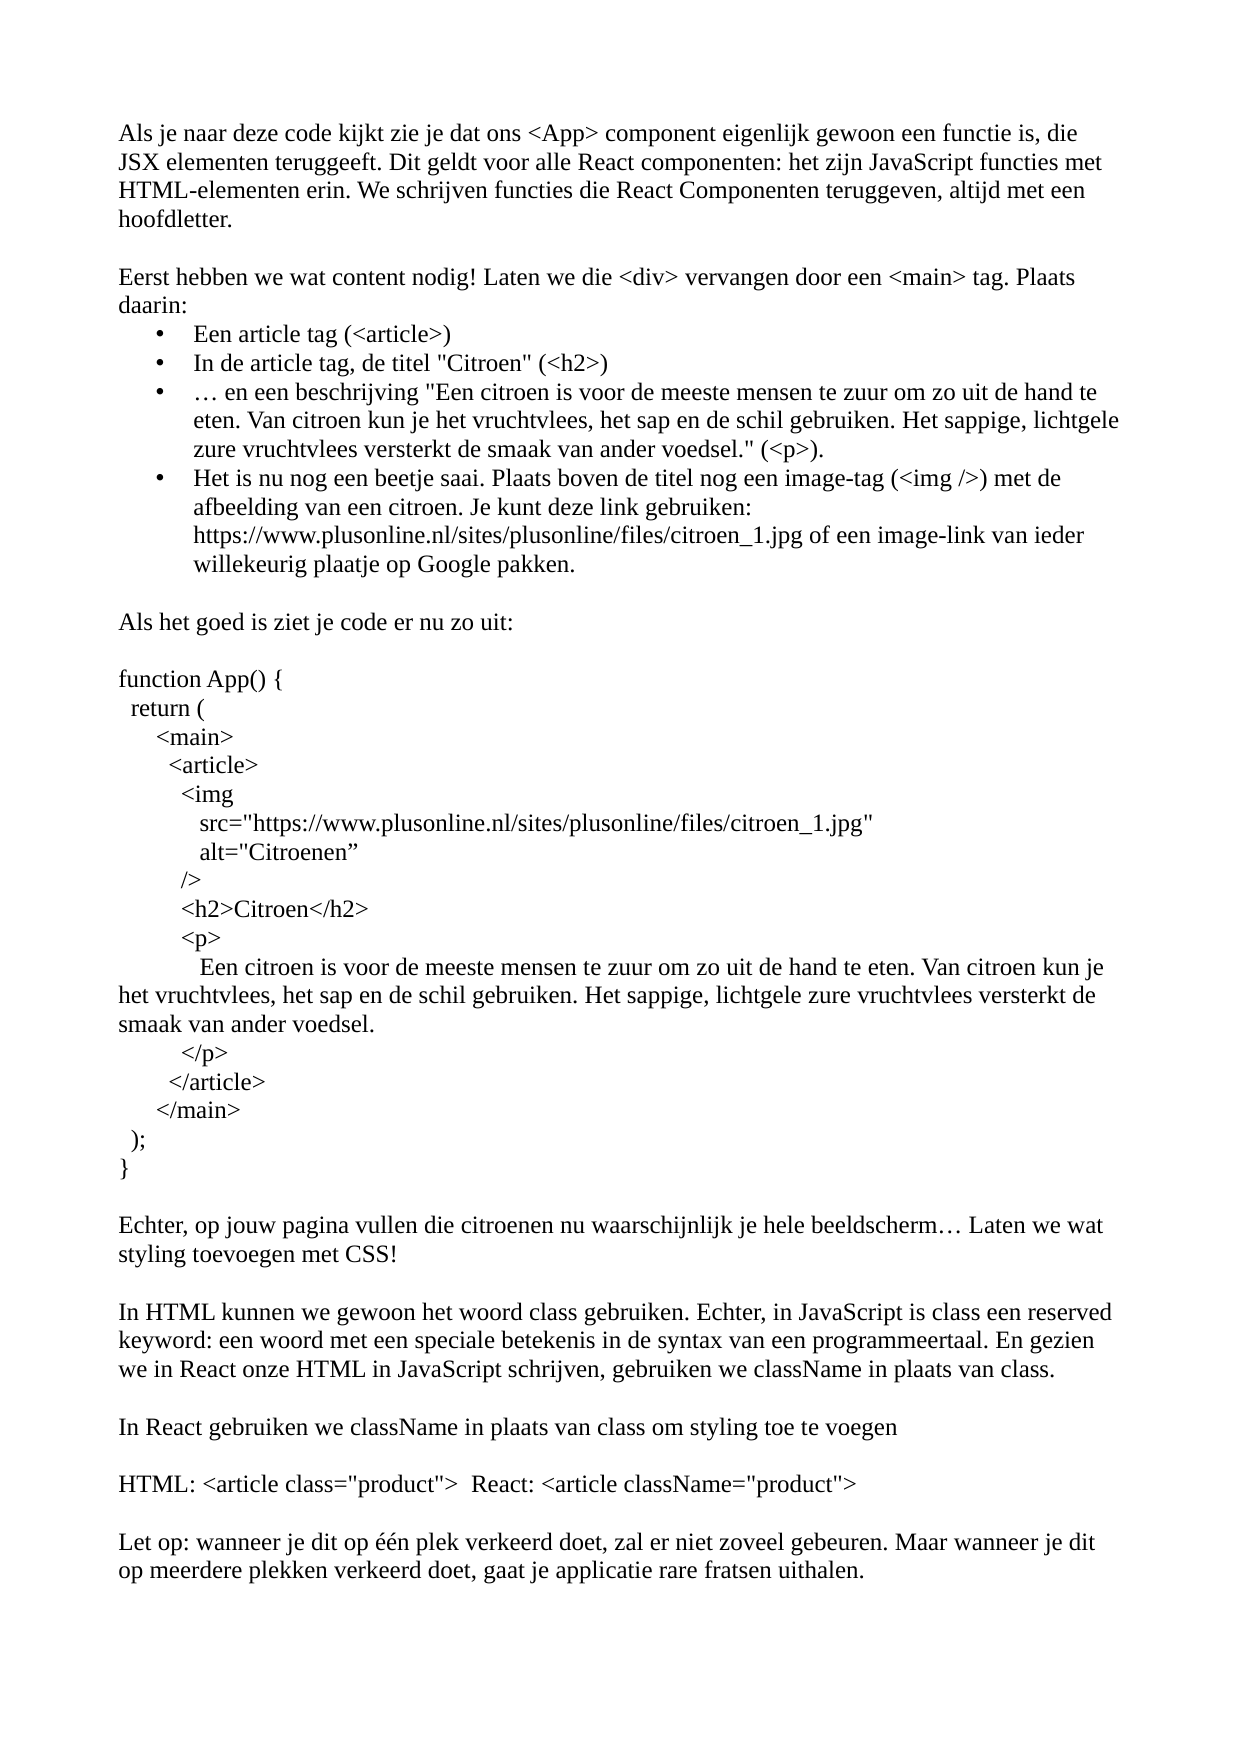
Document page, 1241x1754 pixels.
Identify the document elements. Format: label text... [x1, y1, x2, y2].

text In React gebruiken we className in plaats van class om styling toe te voegen [118, 1412, 1122, 1441]
text Eerst hebben we wat content nodig! Laten we die <div> vervangen door een <main> tag. Plaats daarin: [118, 262, 1122, 319]
text In HTML kunnen we gewoon het woord class gebruiken. Echter, in JavaScript is class een reserved keyword: een woord met een speciale betekenis in de syntax van een programmeertaal. En gezien we in React onze HTML in JavaScript schrijven, gebruiken we className in plaats van class. [118, 1297, 1122, 1383]
text </p> [118, 1038, 1122, 1067]
text Echter, op jouw pagina vullen die citroenen nu waarschijnlijk je hele beeldscherm… Laten we wat styling toevoegen met CSS! [118, 1211, 1122, 1268]
text <img [118, 779, 1122, 808]
text Als je naar deze code kijkt zie je dat ons <App> component eigenlijk gewoon een functie is, die JSX elementen teruggeeft. Dit geldt voor alle React componenten: het zijn JavaScript functies met HTML-elementen erin. We schrijven functies die React Componenten teruggeven, altijd met een hoofdletter. [118, 118, 1122, 233]
text <main> [118, 722, 1122, 751]
text return ( [118, 693, 1122, 722]
text Let op: wanneer je dit op één plek verkeerd doet, zal er niet zoveel gebeuren. Maar wanneer je dit op meerdere plekken verkeerd doet, gaat je applicatie rare fratsen uithalen. [118, 1527, 1122, 1584]
text Als het goed is ziet je code er nu zo uit: [118, 607, 1122, 636]
text alt="Citroenen” [118, 837, 1122, 866]
text </main> [118, 1096, 1122, 1124]
list Het is nu nog een beetje saai. Plaats boven de titel nog een image-tag (<img />) met de afbeelding van een citroen. Je kunt deze link gebruiken: https://www.plusonline.nl/sites/plusonline/files/citroen_1.jpg of een image-link van ieder willekeurig plaatje op Google pakken. [156, 463, 1122, 578]
text Een citroen is voor de meeste mensen te zuur om zo uit de hand te eten. Van citroen kun je het vruchtvlees, het sap en de schil gebruiken. Het sappige, lichtgele zure vruchtvlees versterkt de smaak van ander voedsel. [118, 952, 1122, 1038]
text </article> [118, 1067, 1122, 1096]
list Een article tag (<article>) [156, 319, 1122, 348]
text <p> [118, 923, 1122, 952]
text HTML: <article class="product"> React: <article className="product"> [118, 1469, 1122, 1498]
text /> [118, 866, 1122, 894]
text function App() { [118, 664, 1122, 693]
text ); [118, 1124, 1122, 1153]
text <h2>Citroen</h2> [118, 894, 1122, 923]
text <article> [118, 751, 1122, 779]
list … en een beschrijving "Een citroen is voor de meeste mensen te zuur om zo uit de hand te eten. Van citroen kun je het vruchtvlees, het sap en de schil gebruiken. Het sappige, lichtgele zure vruchtvlees versterkt de smaak van ander voedsel." (<p>). [156, 377, 1122, 463]
text src="https://www.plusonline.nl/sites/plusonline/files/citroen_1.jpg" [118, 808, 1122, 837]
list In de article tag, de titel "Citroen" (<h2>) [156, 348, 1122, 377]
text } [118, 1153, 1122, 1182]
